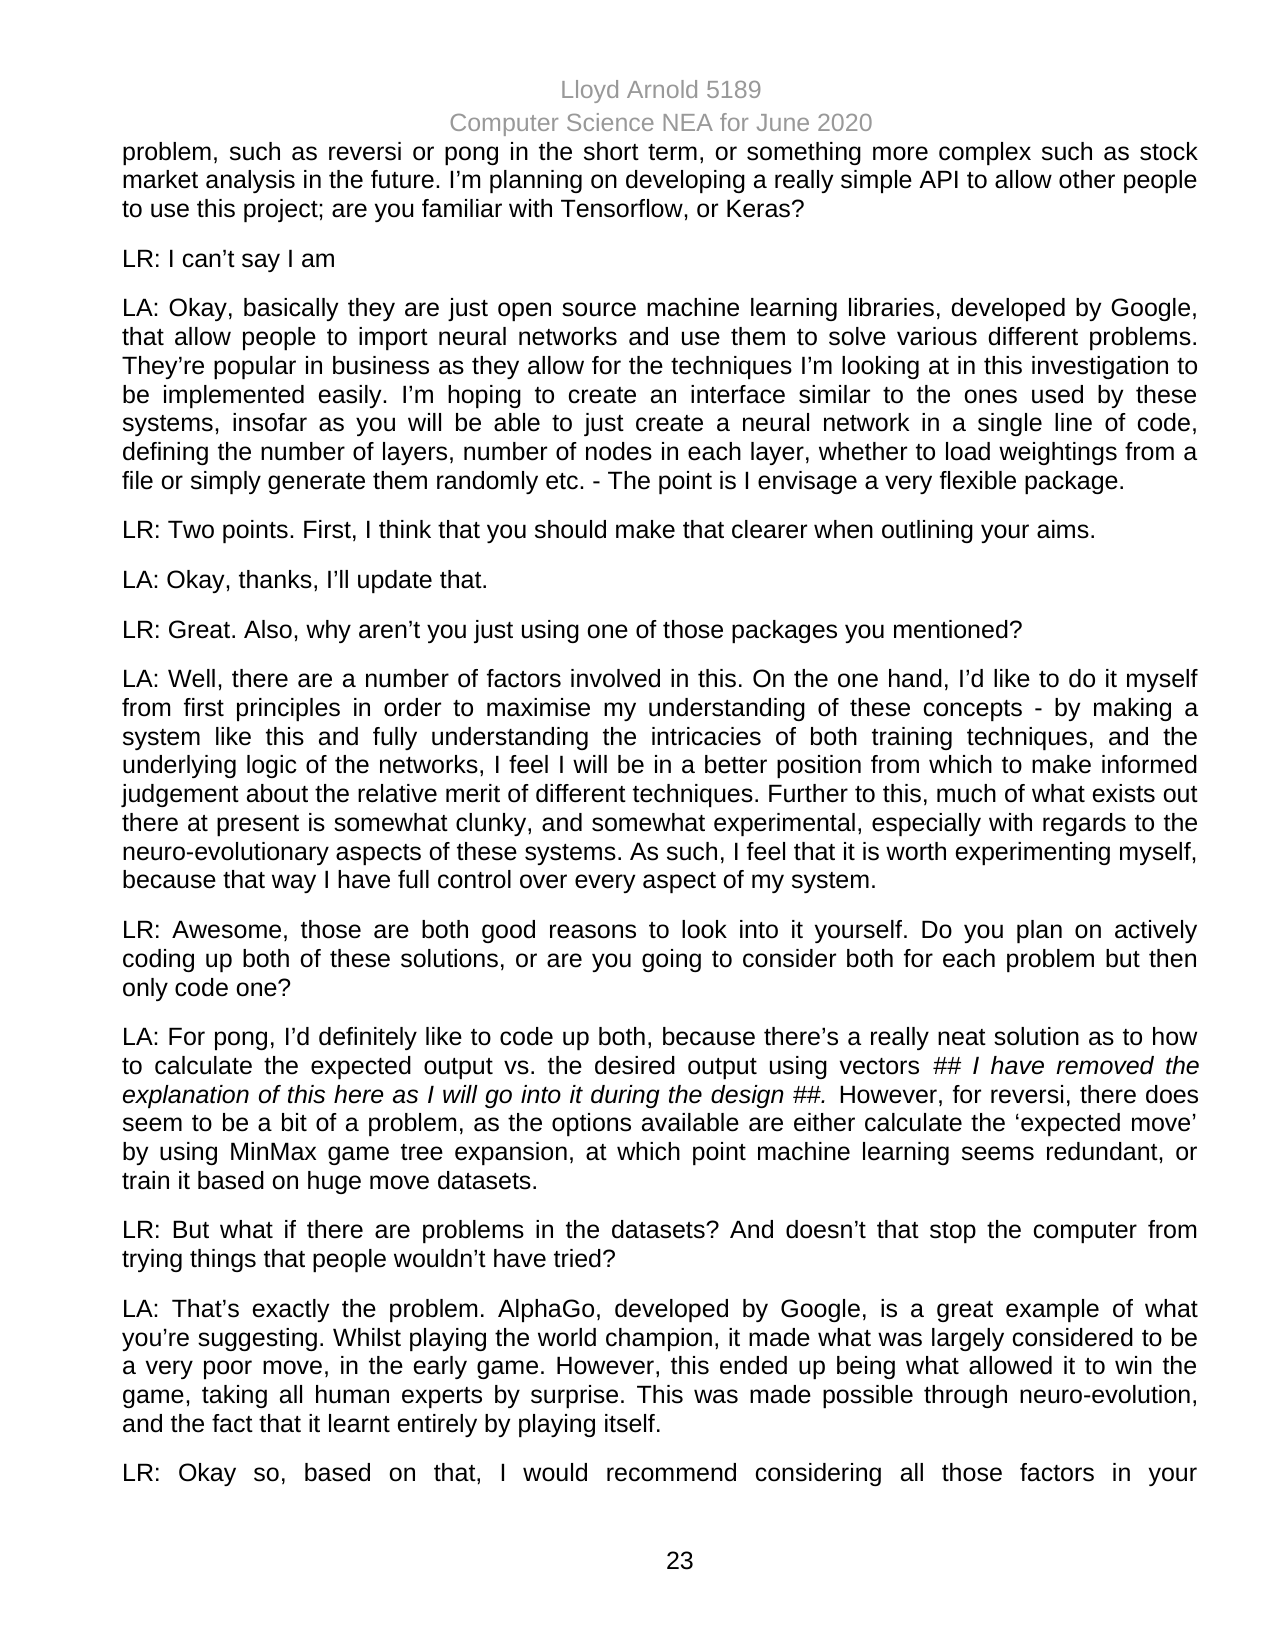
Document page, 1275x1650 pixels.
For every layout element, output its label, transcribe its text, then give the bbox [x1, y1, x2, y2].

text LA: Well, there are a number of factors involved in this. On the one hand, I’d like to do it myself from first principles in order to maximise my understanding of these concepts - by making a system like this and fully understanding the intricacies of both training techniques, and the underlying logic of the networks, I feel I will be in a better position from which to make informed judgement about the relative merit of different techniques. Further to this, much of what exists out there at present is somewhat clunky, and somewhat experimental, especially with regards to the neuro-evolutionary aspects of these systems. As such, I feel that it is worth experimenting myself, because that way I have full control over every aspect of my system. [122, 664, 1200, 894]
text LR: Awesome, those are both good reasons to look into it yourself. Do you plan on actively coding up both of these solutions, or are you going to consider both for each problem but then only code one? [122, 915, 1200, 1001]
text LR: Okay so, based on that, I would recommend considering all those factors in your [122, 1458, 1200, 1487]
text LA: Okay, basically they are just open source machine learning libraries, developed by Google, that allow people to import neural networks and use them to solve various different problems. They’re popular in business as they allow for the techniques I’m looking at in this investigation to be implemented easily. I’m hoping to create an interface similar to the ones used by these systems, insofar as you will be able to just create a neural network in a single line of code, defining the number of layers, number of nodes in each layer, whether to load weightings from a file or simply generate them randomly etc. - The point is I envisage a very flexible package. [122, 293, 1200, 495]
text LR: Great. Also, why aren’t you just using one of those packages you mentioned? [122, 615, 1200, 643]
text LA: That’s exactly the problem. AlphaGo, developed by Google, is a great example of what you’re suggesting. Whilst playing the world champion, it made what was largely considered to be a very poor move, in the early game. However, this ended up being what allowed it to win the game, taking all human experts by surprise. This was made possible through neuro-evolution, and the fact that it learnt entirely by playing itself. [122, 1294, 1200, 1438]
text LR: But what if there are problems in the datasets? And doesn’t that stop the computer from trying things that people wouldn’t have tried? [122, 1216, 1200, 1273]
text LR: I can’t say I am [122, 244, 1200, 273]
text LR: Two points. First, I think that you should make that clearer when outlining your aims. [122, 516, 1200, 544]
text LA: For pong, I’d definitely like to code up both, because there’s a really neat solution as to how to calculate the expected output vs. the desired output using vectors ## I have removed the explanation of this here as I will go into it during the design ##. However, for reversi, there does seem to be a bit of a problem, as the options available are either calculate the ‘expected move’ by using MinMax game tree expansion, at which point machine learning seems redundant, or train it based on huge move datasets. [122, 1022, 1200, 1195]
text problem, such as reversi or pong in the short term, or something more complex such as stock market analysis in the future. I’m planning on developing a really simple API to allow other people to use this project; are you familiar with Tensorflow, or Keras? [122, 137, 1200, 223]
text LA: Okay, thanks, I’ll update that. [122, 565, 1200, 594]
